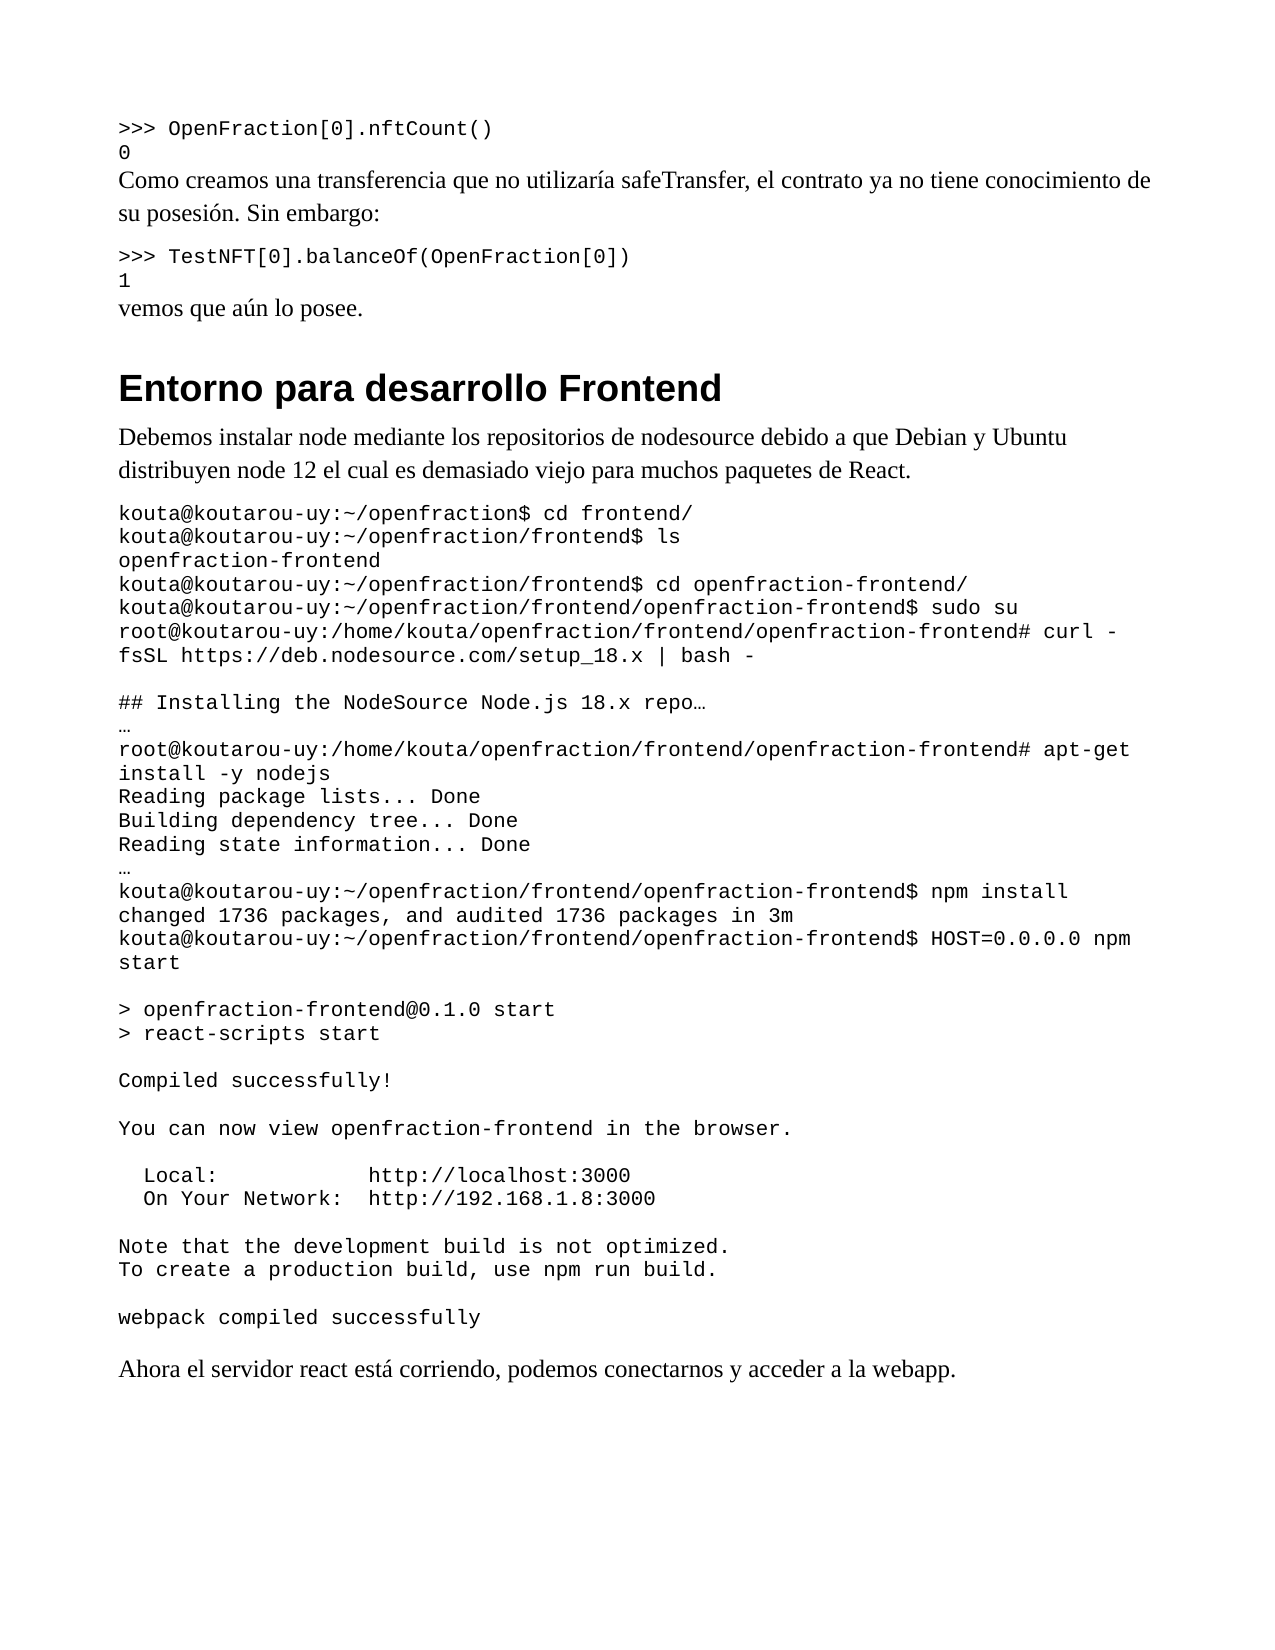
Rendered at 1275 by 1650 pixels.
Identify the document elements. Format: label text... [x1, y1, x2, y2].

text ## Installing the NodeSource Node.js 18.x repo… [118, 692, 1157, 716]
text Building dependency tree... Done [118, 810, 1157, 834]
text Note that the development build is not optimized. [118, 1236, 1157, 1259]
text >>> TestNFT[0].balanceOf(OpenFraction[0]) [118, 246, 1157, 270]
text root@koutarou-uy:/home/kouta/openfraction/frontend/openfraction-frontend# apt-get install -y nodejs [118, 739, 1157, 786]
text To create a production build, use npm run build. [118, 1259, 1157, 1283]
text kouta@koutarou-uy:~/openfraction$ cd frontend/ [118, 503, 1157, 526]
text Reading state information... Done [118, 834, 1157, 857]
text root@koutarou-uy:/home/kouta/openfraction/frontend/openfraction-frontend# curl -fsSL https://deb.nodesource.com/setup_18.x | bash - [118, 621, 1157, 668]
text openfraction-frontend [118, 550, 1157, 574]
text kouta@koutarou-uy:~/openfraction/frontend/openfraction-frontend$ npm install [118, 881, 1157, 905]
text Reading package lists... Done [118, 786, 1157, 810]
text 0 [118, 142, 1157, 165]
text > react-scripts start [118, 1023, 1157, 1047]
text Compiled successfully! [118, 1070, 1157, 1094]
text … [118, 857, 1157, 881]
text Ahora el servidor react está corriendo, podemos conectarnos y acceder a la webapp. [118, 1354, 1157, 1383]
text kouta@koutarou-uy:~/openfraction/frontend$ ls [118, 526, 1157, 550]
text changed 1736 packages, and audited 1736 packages in 3m [118, 905, 1157, 928]
text webpack compiled successfully [118, 1307, 1157, 1330]
text > openfraction-frontend@0.1.0 start [118, 999, 1157, 1023]
text kouta@koutarou-uy:~/openfraction/frontend$ cd openfraction-frontend/ [118, 574, 1157, 597]
text … [118, 716, 1157, 739]
text You can now view openfraction-frontend in the browser. [118, 1117, 1157, 1141]
text kouta@koutarou-uy:~/openfraction/frontend/openfraction-frontend$ HOST=0.0.0.0 npm start [118, 928, 1157, 976]
text >>> OpenFraction[0].nftCount() [118, 118, 1157, 142]
text Como creamos una transferencia que no utilizaría safeTransfer, el contrato ya no tiene conocimiento de su posesión. Sin embargo: [118, 165, 1157, 227]
text Local: http://localhost:3000 [118, 1165, 1157, 1188]
text kouta@koutarou-uy:~/openfraction/frontend/openfraction-frontend$ sudo su [118, 597, 1157, 621]
text Debemos instalar node mediante los repositorios de nodesource debido a que Debian y Ubuntu distribuyen node 12 el cual es demasiado viejo para muchos paquetes de React. [118, 422, 1157, 484]
text vemos que aún lo posee. [118, 293, 1157, 322]
subtitle Entorno para desarrollo Frontend [118, 366, 1157, 409]
text On Your Network: http://192.168.1.8:3000 [118, 1188, 1157, 1212]
text 1 [118, 270, 1157, 293]
